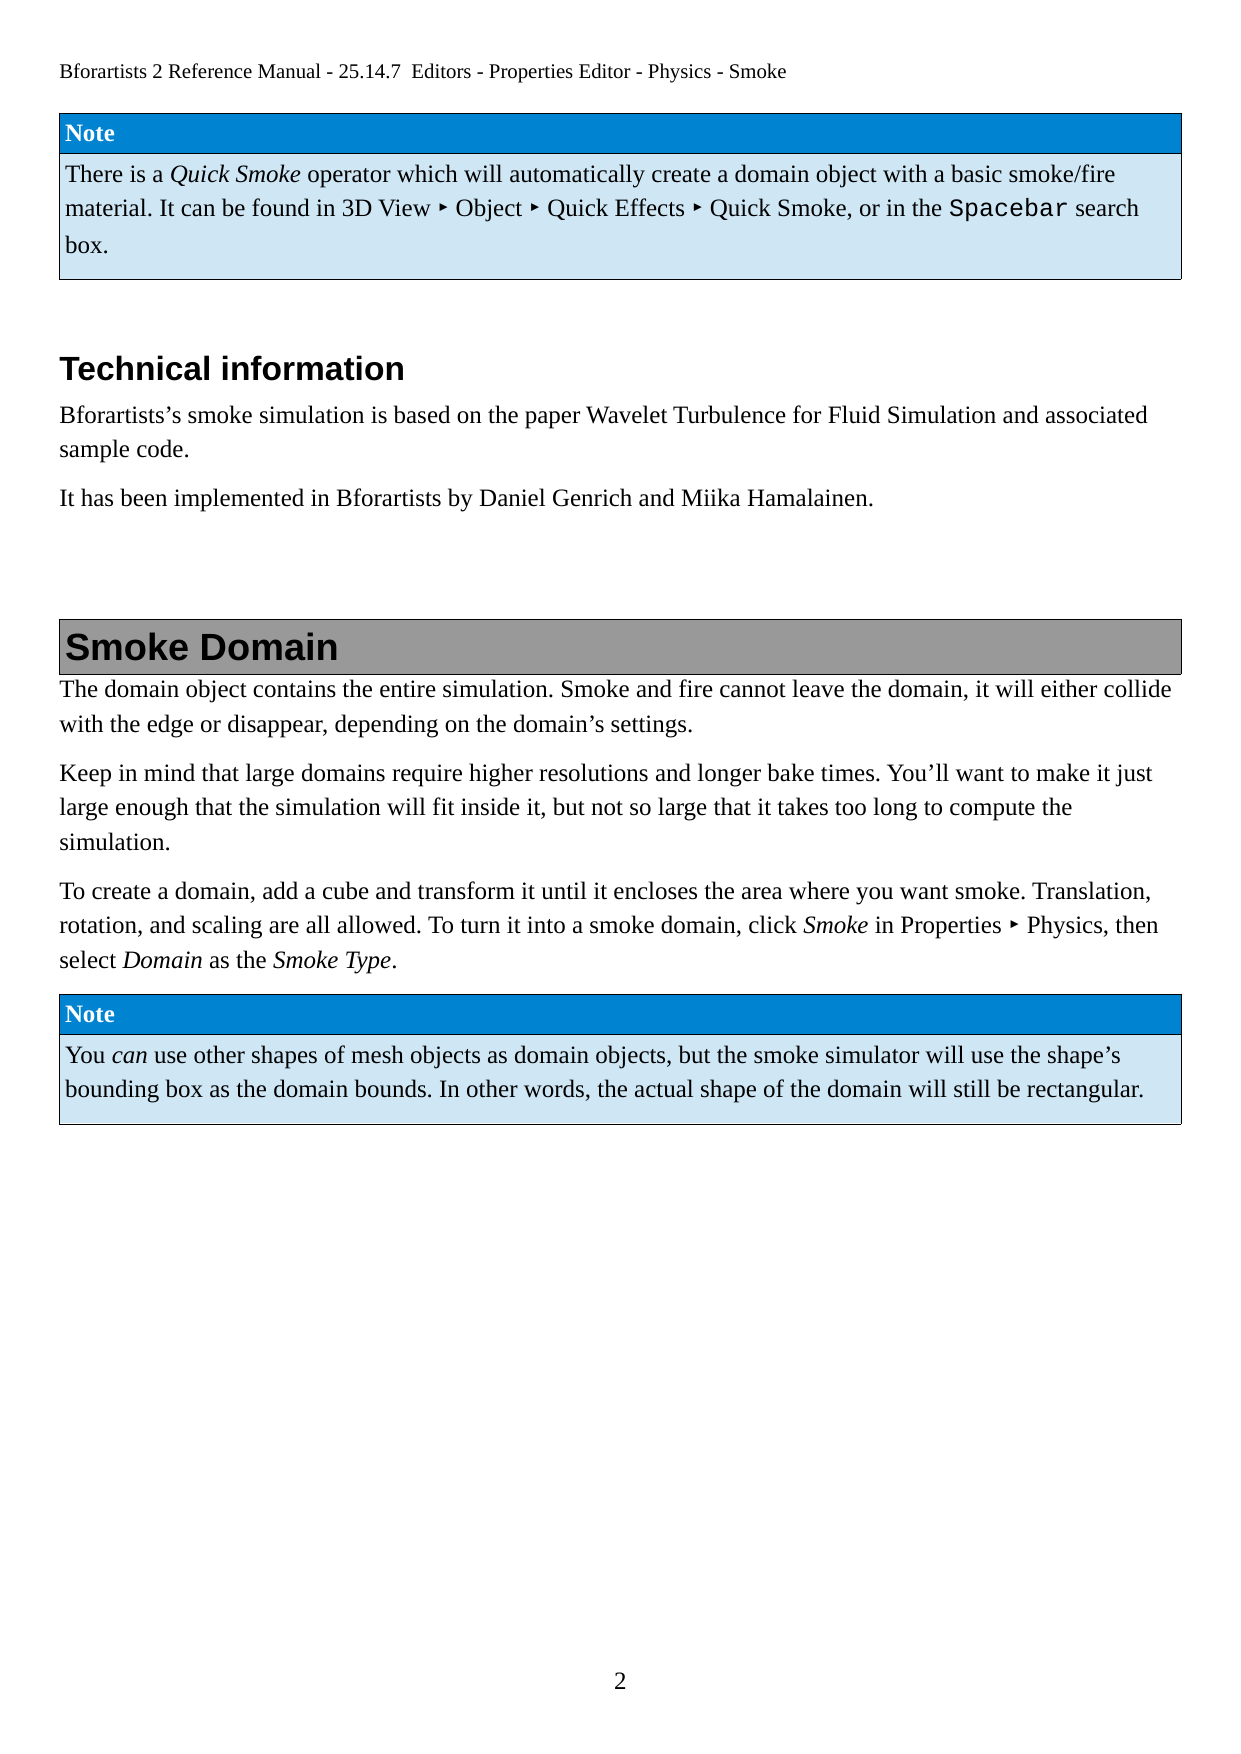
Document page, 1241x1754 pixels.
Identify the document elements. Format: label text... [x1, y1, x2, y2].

text It has been implemented in Bforartists by Daniel Genrich and Miika Hamalainen. [59, 483, 1181, 512]
table_cell There is a Quick Smoke operator which will automatically create a domain object with a basic smoke/fire material. It can be found in 3D View ‣ Object ‣ Quick Effects ‣ Quick Smoke, or in the Spacebar search box. [60, 154, 1181, 279]
table_header Smoke Domain [60, 620, 1181, 674]
text The domain object contains the entire simulation. Smoke and fire cannot leave the domain, it will either collide with the edge or disappear, depending on the domain’s settings. [59, 675, 1181, 737]
text Keep in mind that large domains require higher resolutions and longer bake times. You’ll want to make it just large enough that the simulation will fit inside it, but not so large that it takes too long to compute the simulation. [59, 758, 1181, 855]
table_header Note [60, 114, 1181, 153]
subtitle Technical information [59, 349, 1181, 387]
text Bforartists’s smoke simulation is based on the paper Wavelet Turbulence for Fluid Simulation and associated sample code. [59, 400, 1181, 463]
text To create a domain, add a cube and transform it until it encloses the area where you want smoke. Translation, rotation, and scaling are all allowed. To turn it into a smoke domain, click Smoke in Properties ‣ Physics, then select Domain as the Smoke Type. [59, 876, 1181, 973]
table_header Note [60, 995, 1181, 1034]
table_cell You can use other shapes of mesh objects as domain objects, but the smoke simulator will use the shape’s bounding box as the domain bounds. In other words, the actual shape of the domain will still be rectangular. [60, 1035, 1181, 1123]
